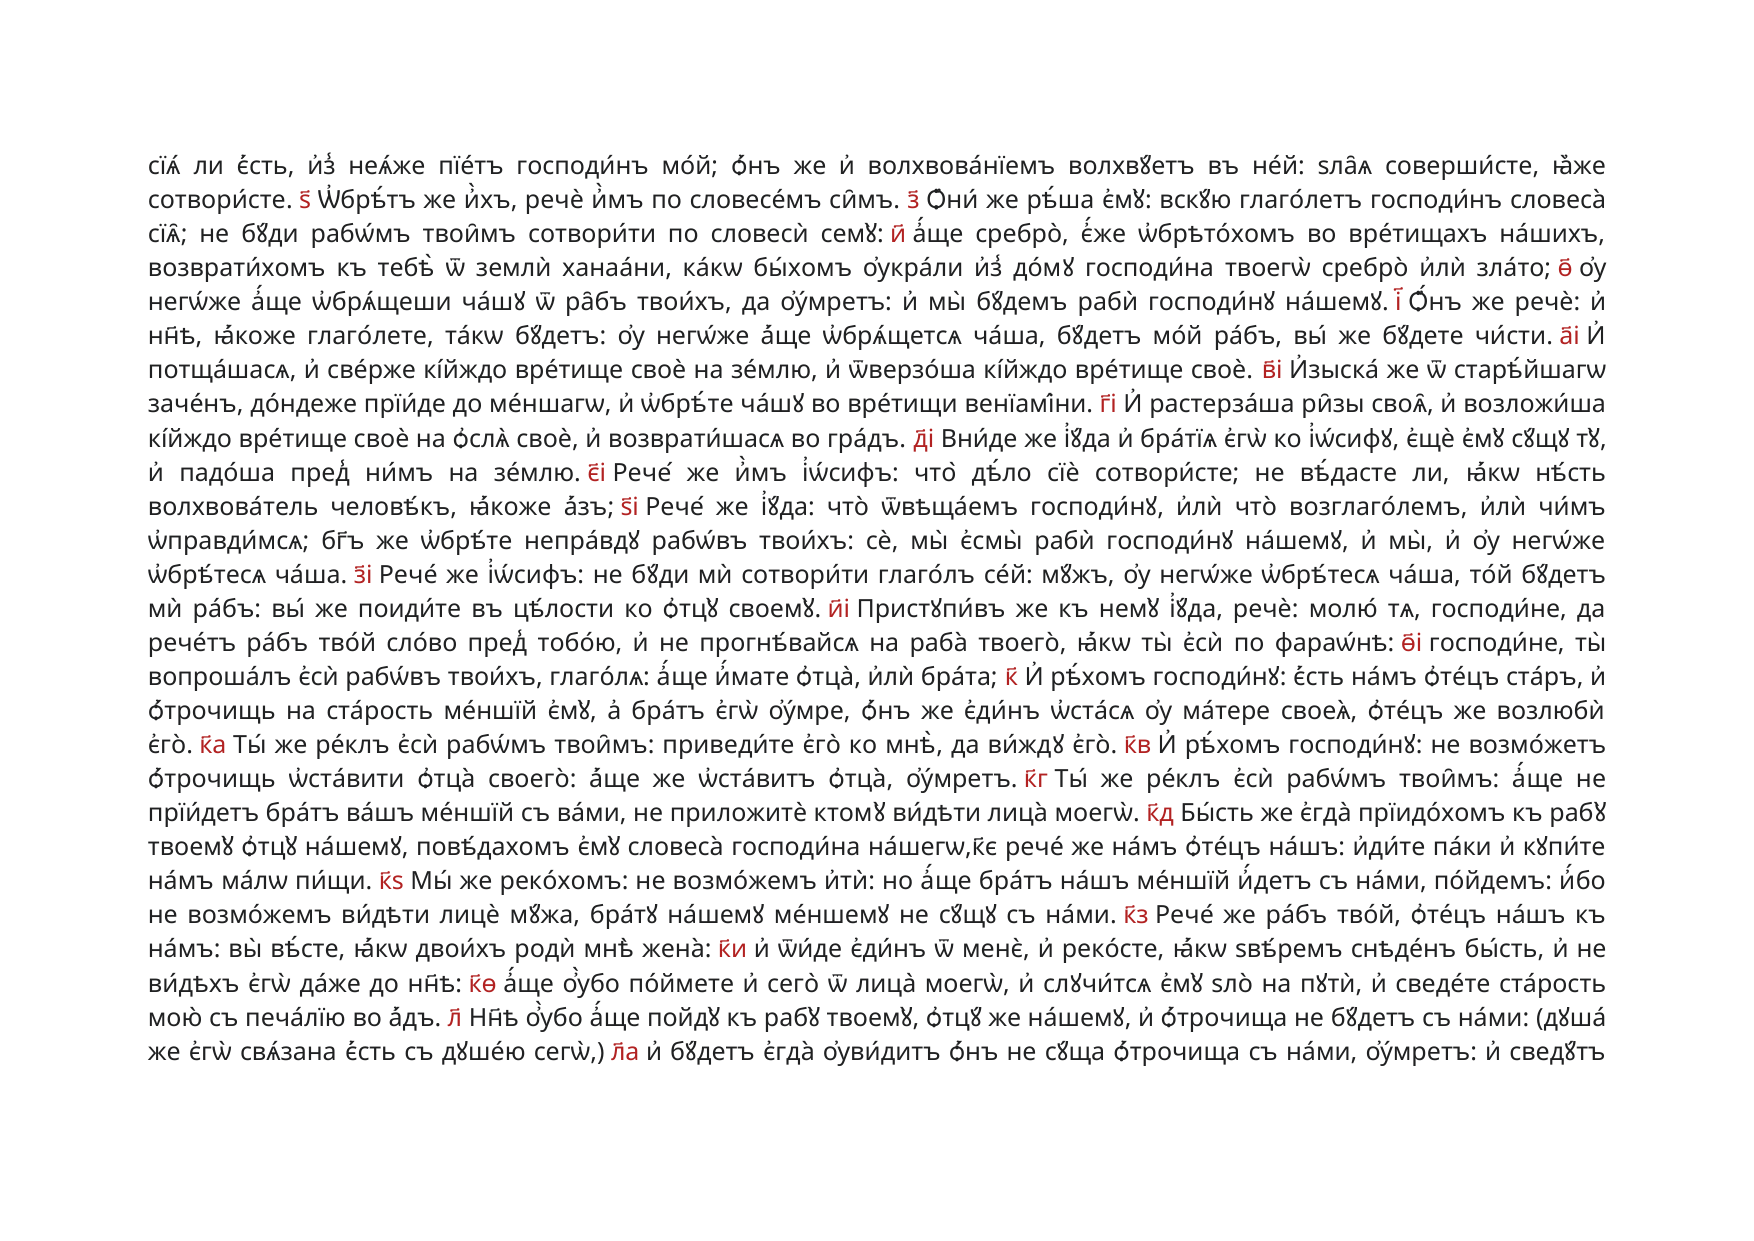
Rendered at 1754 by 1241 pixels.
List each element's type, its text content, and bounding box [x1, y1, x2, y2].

text сїѧ́ ли є҆́сть, и҆з̾ неѧ́же пїе́тъ господи́нъ мо́й; ѻ҆́нъ же и҆ волхвова́нїемъ волхвꙋ́етъ въ не́й: ѕла̑ѧ соверши́сте, ꙗ҆̀же сотвори́сте. ѕ҃ Ѡ҆брѣ́тъ же и҆̀хъ, речѐ и҆̀мъ по словесе́мъ си̑мъ. з҃ Ѻ҆ни́ же рѣ́ша є҆мꙋ̀: вскꙋ́ю глаго́летъ господи́нъ словеса̀ сїѧ̑; не бꙋ́ди рабѡ́мъ твои̑мъ сотвори́ти по словесѝ семꙋ̀: и҃ а҆́ще сребро̀, є҆́же ѡ҆брѣто́хомъ во вре́тищахъ на́шихъ, возврати́хомъ къ тебѣ̀ ѿ землѝ ханаа́ни, ка́кѡ бы́хомъ ѹ҆кра́ли и҆з̾ до́мꙋ господи́на твоегѡ̀ сребро̀ и҆лѝ зла́то; ѳ҃ ѹ҆ негѡ́же а҆́ще ѡ҆брѧ́щеши ча́шꙋ ѿ ра̑бъ твои́хъ, да ѹ҆́мретъ: и҆ мы̀ бꙋ́демъ рабѝ господи́нꙋ на́шемꙋ. і҃ Ѻ҆́нъ же речѐ: и҆ нн҃ѣ, ꙗ҆́коже глаго́лете, та́кѡ бꙋ́детъ: ѹ҆ негѡ́же а҆́ще ѡ҆брѧ́щетсѧ ча́ша, бꙋ́детъ мо́й ра́бъ, вы́ же бꙋ́дете чи́сти. а҃і И҆ потща́шасѧ, и҆ све́рже кі́йждо вре́тище своѐ на зе́млю, и҆ ѿверзо́ша кі́йждо вре́тище своѐ. в҃і И҆зыска́ же ѿ старѣ́йшагѡ заче́нъ, до́ндеже прїи́де до ме́ншагѡ, и҆ ѡ҆брѣ́те ча́шꙋ во вре́тищи венїамі́ни. г҃і И҆ растерза́ша ри̑зы своѧ̑, и҆ возложи́ша кі́йждо вре́тище своѐ на ѻ҆слѧ̀ своѐ, и҆ возврати́шасѧ во гра́дъ. д҃і Вни́де же і҆ꙋ́да и҆ бра́тїѧ є҆гѡ̀ ко і҆ѡ́сифꙋ, є҆щѐ є҆мꙋ̀ сꙋ́щꙋ тꙋ̀, и҆ падо́ша пред̾ ни́мъ на зе́млю. є҃і Рече́ же и҆̀мъ і҆ѡ́сифъ: что̀ дѣ́ло сїѐ сотвори́сте; не вѣ́дасте ли, ꙗ҆́кѡ нѣ́сть волхвова́тель человѣ́къ, ꙗ҆́коже а҆́зъ; ѕ҃і Рече́ же і҆ꙋ́да: что̀ ѿвѣща́емъ господи́нꙋ, и҆лѝ что̀ возглаго́лемъ, и҆лѝ чи́мъ ѡ҆правди́мсѧ; бг҃ъ же ѡ҆брѣ́те непра́вдꙋ рабѡ́въ твои́хъ: сѐ, мы̀ є҆смы̀ рабѝ господи́нꙋ на́шемꙋ, и҆ мы̀, и҆ ѹ҆ негѡ́же ѡ҆брѣ́тесѧ ча́ша. з҃і Рече́ же і҆ѡ́сифъ: не бꙋ́ди мѝ сотвори́ти глаго́лъ се́й: мꙋ́жъ, ѹ҆ негѡ́же ѡ҆брѣ́тесѧ ча́ша, то́й бꙋ́детъ мѝ ра́бъ: вы́ же поиди́те въ цѣ́лости ко ѻ҆тцꙋ̀ своемꙋ̀. и҃і Пристꙋпи́въ же къ немꙋ̀ і҆ꙋ́да, речѐ: молю́ тѧ, господи́не, да рече́тъ ра́бъ тво́й сло́во пред̾ тобо́ю, и҆ не прогнѣ́вайсѧ на раба̀ твоего̀, ꙗ҆́кѡ ты̀ є҆сѝ по фараѡ́нѣ: ѳ҃і господи́не, ты̀ вопроша́лъ є҆сѝ рабѡ́въ твои́хъ, глаго́лѧ: а҆́ще и҆́мате ѻ҆тца̀, и҆лѝ бра́та; к҃ И҆ рѣ́хомъ господи́нꙋ: є҆́сть на́мъ ѻ҆те́цъ ста́ръ, и҆ ѻ҆́трочищь на ста́рость ме́ншїй є҆мꙋ̀, а҆ бра́тъ є҆гѡ̀ ѹ҆́мре, ѻ҆́нъ же є҆ди́нъ ѡ҆ста́сѧ ѹ҆ ма́тере своеѧ̀, ѻ҆те́цъ же возлюбѝ є҆го̀. к҃а Ты́ же ре́клъ є҆сѝ рабѡ́мъ твои̑мъ: приведи́те є҆го̀ ко мнѣ̀, да ви́ждꙋ є҆го̀. к҃в И҆ рѣ́хомъ господи́нꙋ: не возмо́жетъ ѻ҆́трочищь ѡ҆ста́вити ѻ҆тца̀ своего̀: а҆́ще же ѡ҆ста́витъ ѻ҆тца̀, ѹ҆́мретъ. к҃г Ты́ же ре́клъ є҆сѝ рабѡ́мъ твои̑мъ: а҆́ще не прїи́детъ бра́тъ ва́шъ ме́ншїй съ ва́ми, не приложитѐ ктомꙋ̀ ви́дѣти лица̀ моегѡ̀. к҃д Бы́сть же є҆гда̀ прїидо́хомъ къ рабꙋ̀ твоемꙋ̀ ѻ҆тцꙋ̀ на́шемꙋ, повѣ́дахомъ є҆мꙋ̀ словеса̀ господи́на на́шегѡ,к҃є рече́ же на́мъ ѻ҆те́цъ на́шъ: и҆ди́те па́ки и҆ кꙋпи́те на́мъ ма́лѡ пи́щи. к҃ѕ Мы́ же реко́хомъ: не возмо́жемъ и҆тѝ: но а҆́ще бра́тъ на́шъ ме́ншїй и҆́детъ съ на́ми, по́йдемъ: и҆́бо не возмо́жемъ ви́дѣти лицѐ мꙋ́жа, бра́тꙋ на́шемꙋ ме́ншемꙋ не сꙋ́щꙋ съ на́ми. к҃з Рече́ же ра́бъ тво́й, ѻ҆те́цъ на́шъ къ на́мъ: вы̀ вѣ́сте, ꙗ҆́кѡ двои́хъ родѝ мнѣ̀ жена̀: к҃и и҆ ѿи́де є҆ди́нъ ѿ менє̀, и҆ реко́сте, ꙗ҆́кѡ ѕвѣ́ремъ снѣде́нъ бы́сть, и҆ не ви́дѣхъ є҆гѡ̀ да́же до нн҃ѣ: к҃ѳ а҆́ще ѹ҆̀бо по́ймете и҆ сего̀ ѿ лица̀ моегѡ̀, и҆ слꙋчи́тсѧ є҆мꙋ̀ ѕло̀ на пꙋтѝ, и҆ сведе́те ста́рость мою̀ съ печа́лїю во а҆́дъ. л҃ Нн҃ѣ ѹ҆̀бо а҆́ще пойдꙋ̀ къ рабꙋ̀ твоемꙋ̀, ѻ҆тцꙋ́ же на́шемꙋ, и҆ ѻ҆́трочища не бꙋ́детъ съ на́ми: (дꙋша́ же є҆гѡ̀ свѧ́зана є҆́сть съ дꙋше́ю сегѡ̀,) л҃а и҆ бꙋ́детъ є҆гда̀ ѹ҆ви́дитъ ѻ҆́нъ не сꙋ́ща ѻ҆́трочища съ на́ми, ѹ҆́мретъ: и҆ сведꙋ́тъ [148, 148, 1606, 1067]
